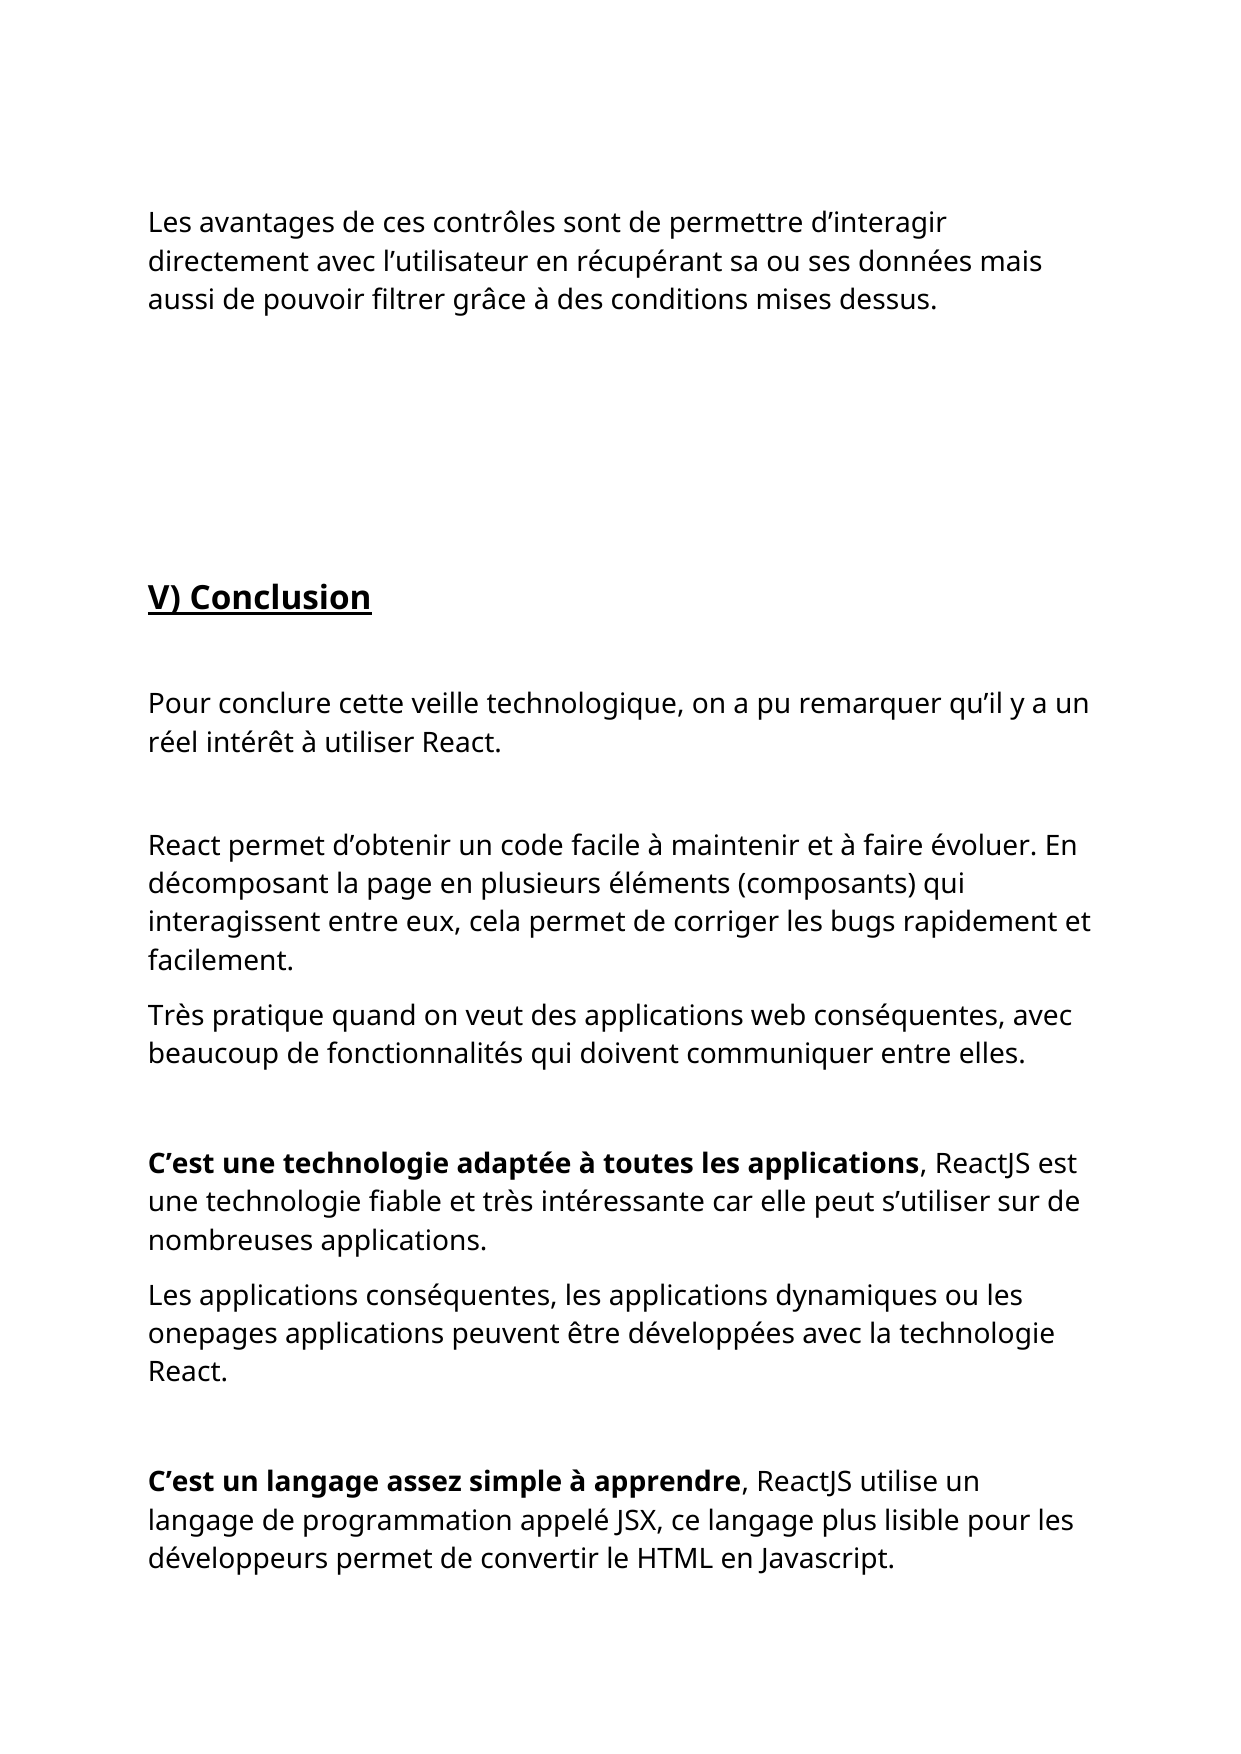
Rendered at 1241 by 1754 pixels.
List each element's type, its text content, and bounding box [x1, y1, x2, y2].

text C’est une technologie adaptée à toutes les applications, ReactJS est une technologie fiable et très intéressante car elle peut s’utiliser sur de nombreuses applications. [148, 1143, 1093, 1258]
text React permet d’obtenir un code facile à maintenir et à faire évoluer. En décomposant la page en plusieurs éléments (composants) qui interagissent entre eux, cela permet de corriger les bugs rapidement et facilement. [148, 825, 1093, 978]
text Pour conclure cette veille technologique, on a pu remarquer qu’il y a un réel intérêt à utiliser React. [148, 684, 1093, 761]
text V) Conclusion [148, 574, 1093, 619]
text Très pratique quand on veut des applications web conséquentes, avec beaucoup de fonctionnalités qui doivent communiquer entre elles. [148, 995, 1093, 1072]
text Les applications conséquentes, les applications dynamiques ou les onepages applications peuvent être développées avec la technologie React. [148, 1275, 1093, 1390]
text C’est un langage assez simple à apprendre, ReactJS utilise un langage de programmation appelé JSX, ce langage plus lisible pour les développeurs permet de convertir le HTML en Javascript. [148, 1462, 1093, 1577]
text Les avantages de ces contrôles sont de permettre d’interagir directement avec l’utilisateur en récupérant sa ou ses données mais aussi de pouvoir filtrer grâce à des conditions mises dessus. [148, 203, 1093, 318]
